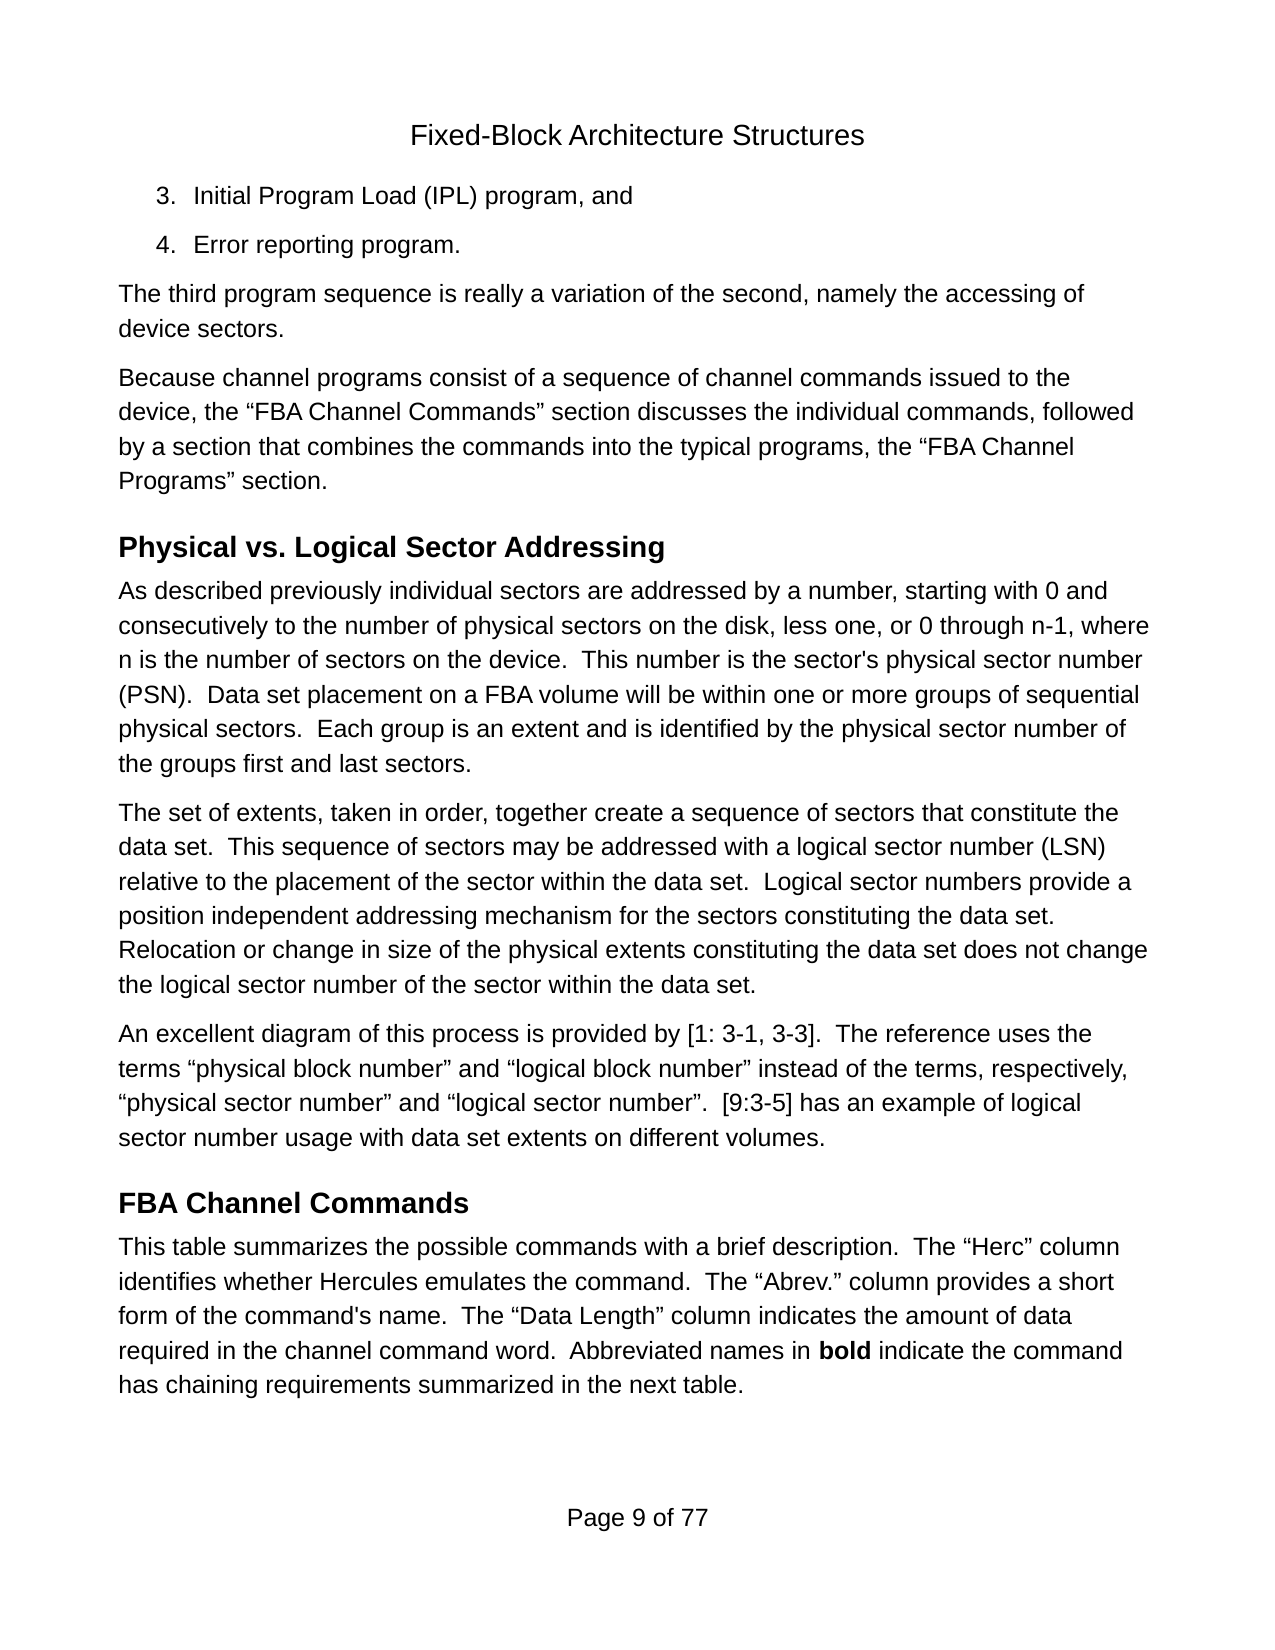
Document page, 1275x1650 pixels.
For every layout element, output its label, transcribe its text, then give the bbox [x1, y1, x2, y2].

subtitle Physical vs. Logical Sector Addressing [118, 530, 1157, 564]
text As described previously individual sectors are addressed by a number, starting with 0 and consecutively to the number of physical sectors on the disk, less one, or 0 through n-1, where n is the number of sectors on the device. This number is the sector's physical sector number (PSN). Data set placement on a FBA volume will be within one or more groups of sequential physical sectors. Each group is an extent and is identified by the physical sector number of the groups first and last sectors. [118, 576, 1157, 777]
text The set of extents, taken in order, together create a sequence of sectors that constitute the data set. This sequence of sectors may be addressed with a logical sector number (LSN) relative to the placement of the sector within the data set. Logical sector numbers provide a position independent addressing mechanism for the sectors constituting the data set. Relocation or change in size of the physical extents constituting the data set does not change the logical sector number of the sector within the data set. [118, 798, 1157, 999]
list Error reporting program. [156, 230, 1157, 259]
text Because channel programs consist of a sequence of channel commands issued to the device, the “FBA Channel Commands” section discusses the individual commands, followed by a section that combines the commands into the typical programs, the “FBA Channel Programs” section. [118, 363, 1157, 495]
text This table summarizes the possible commands with a brief description. The “Herc” column identifies whether Hercules emulates the command. The “Abrev.” column provides a short form of the command's name. The “Data Length” column indicates the amount of data required in the channel command word. Abbreviated names in bold indicate the command has chaining requirements summarized in the next table. [118, 1232, 1157, 1399]
list Initial Program Load (IPL) program, and [156, 181, 1157, 210]
subtitle FBA Channel Commands [118, 1186, 1157, 1220]
text The third program sequence is really a variation of the second, namely the accessing of device sectors. [118, 279, 1157, 342]
text An excellent diagram of this process is provided by [1: 3-1, 3-3]. The reference uses the terms “physical block number” and “logical block number” instead of the terms, respectively, “physical sector number” and “logical sector number”. [9:3-5] has an example of logical sector number usage with data set extents on different volumes. [118, 1019, 1157, 1151]
